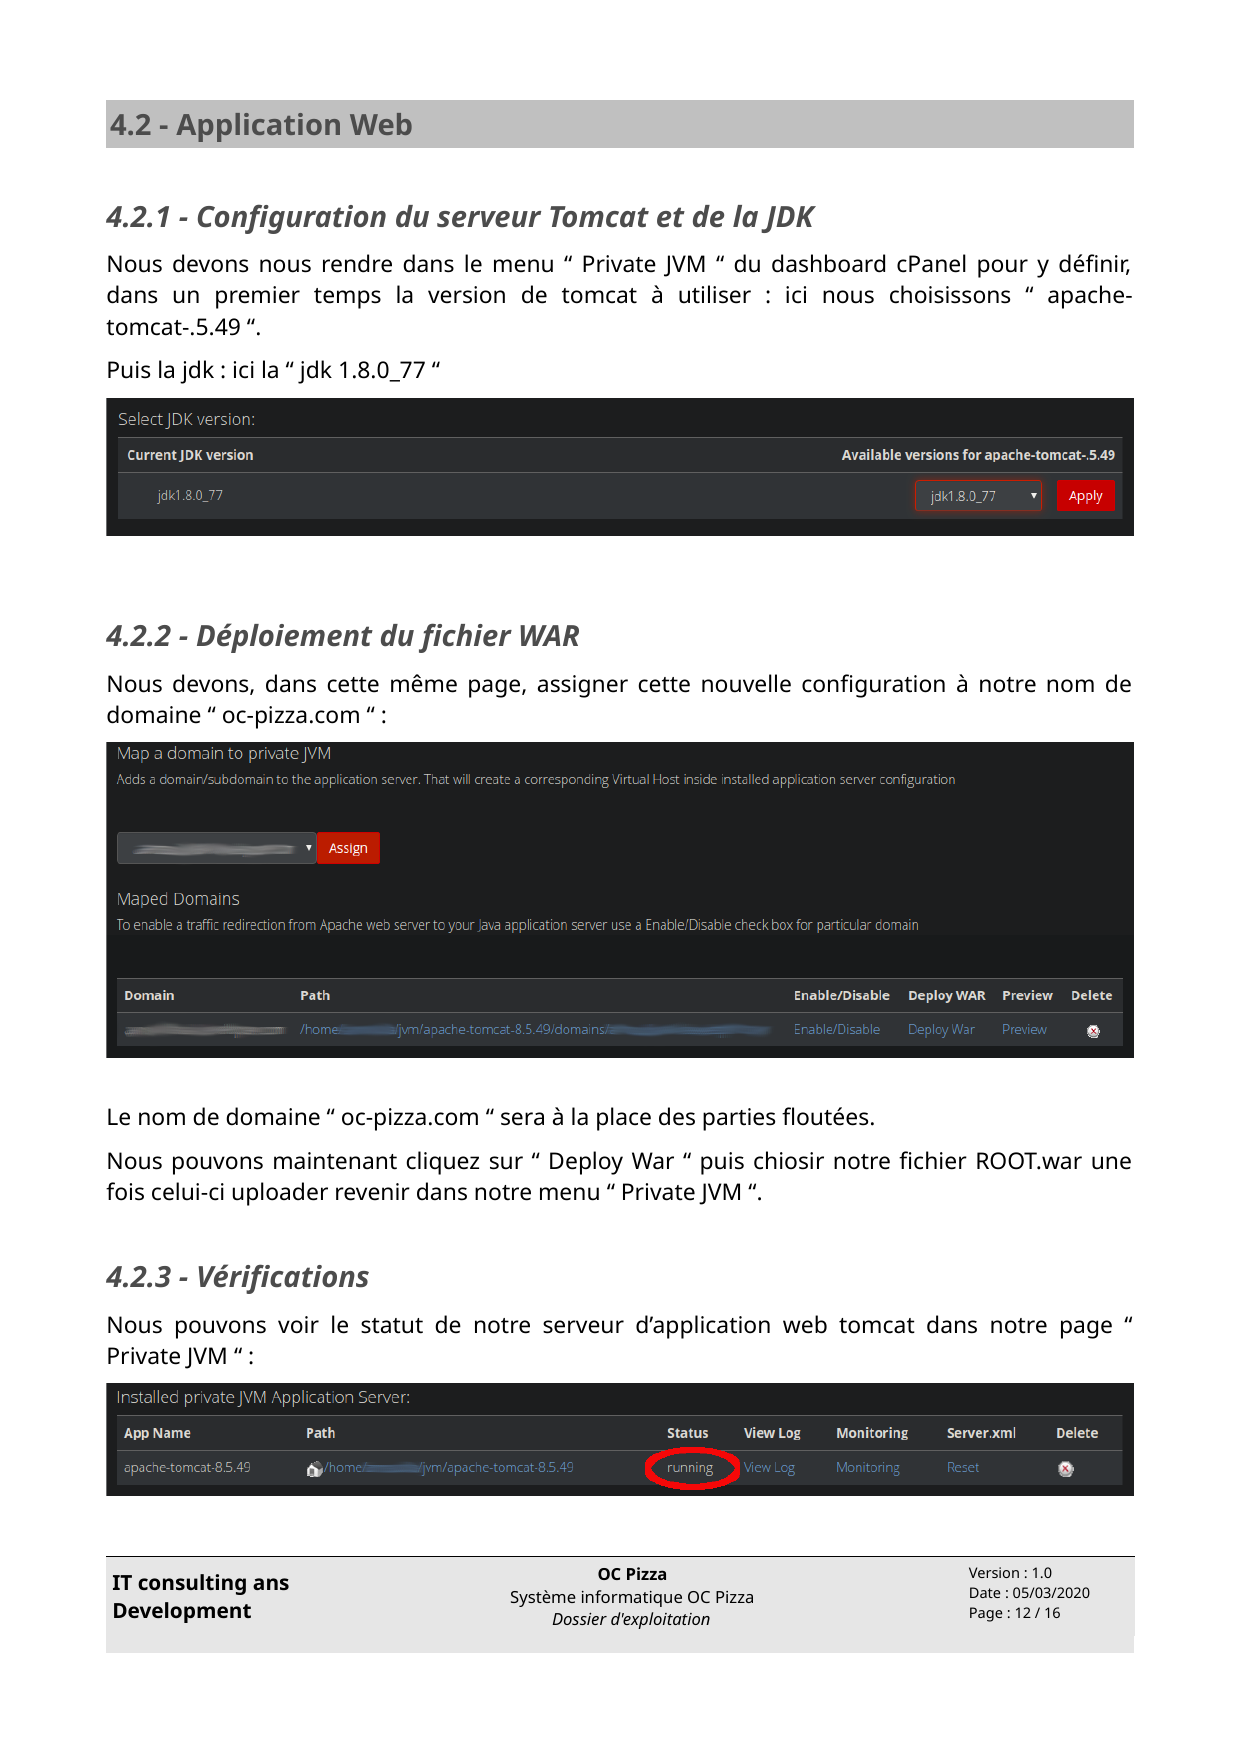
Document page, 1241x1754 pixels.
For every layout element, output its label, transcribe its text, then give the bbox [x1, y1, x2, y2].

picture [106, 742, 1134, 1058]
subtitle Déploiement du fichier WAR [106, 616, 1134, 655]
subtitle Vérifications [106, 1257, 1134, 1296]
text Nous devons nous rendre dans le menu “ Private JVM “ du dashboard cPanel pour y définir, dans un premier temps la version de tomcat à utiliser : ici nous choisissons “ apache-tomcat-.5.49 “. [106, 248, 1134, 342]
subtitle Configuration du serveur Tomcat et de la JDK [106, 196, 1134, 236]
text Nous pouvons maintenant cliquez sur “ Deploy War “ puis chiosir notre fichier ROOT.war une fois celui-ci uploader revenir dans notre menu “ Private JVM “. [106, 1145, 1134, 1207]
subtitle Application Web [107, 101, 1133, 147]
text Nous devons, dans cette même page, assigner cette nouvelle configuration à notre nom de domaine “ oc-pizza.com “ : [106, 668, 1134, 730]
text Puis la jdk : ici la “ jdk 1.8.0_77 “ [106, 354, 1134, 386]
picture [106, 1383, 1134, 1496]
text Nous pouvons voir le statut de notre serveur d’application web tomcat dans notre page “ Private JVM “ : [106, 1309, 1134, 1371]
picture [106, 398, 1134, 536]
text Le nom de domaine “ oc-pizza.com “ sera à la place des parties floutées. [106, 1101, 1134, 1132]
